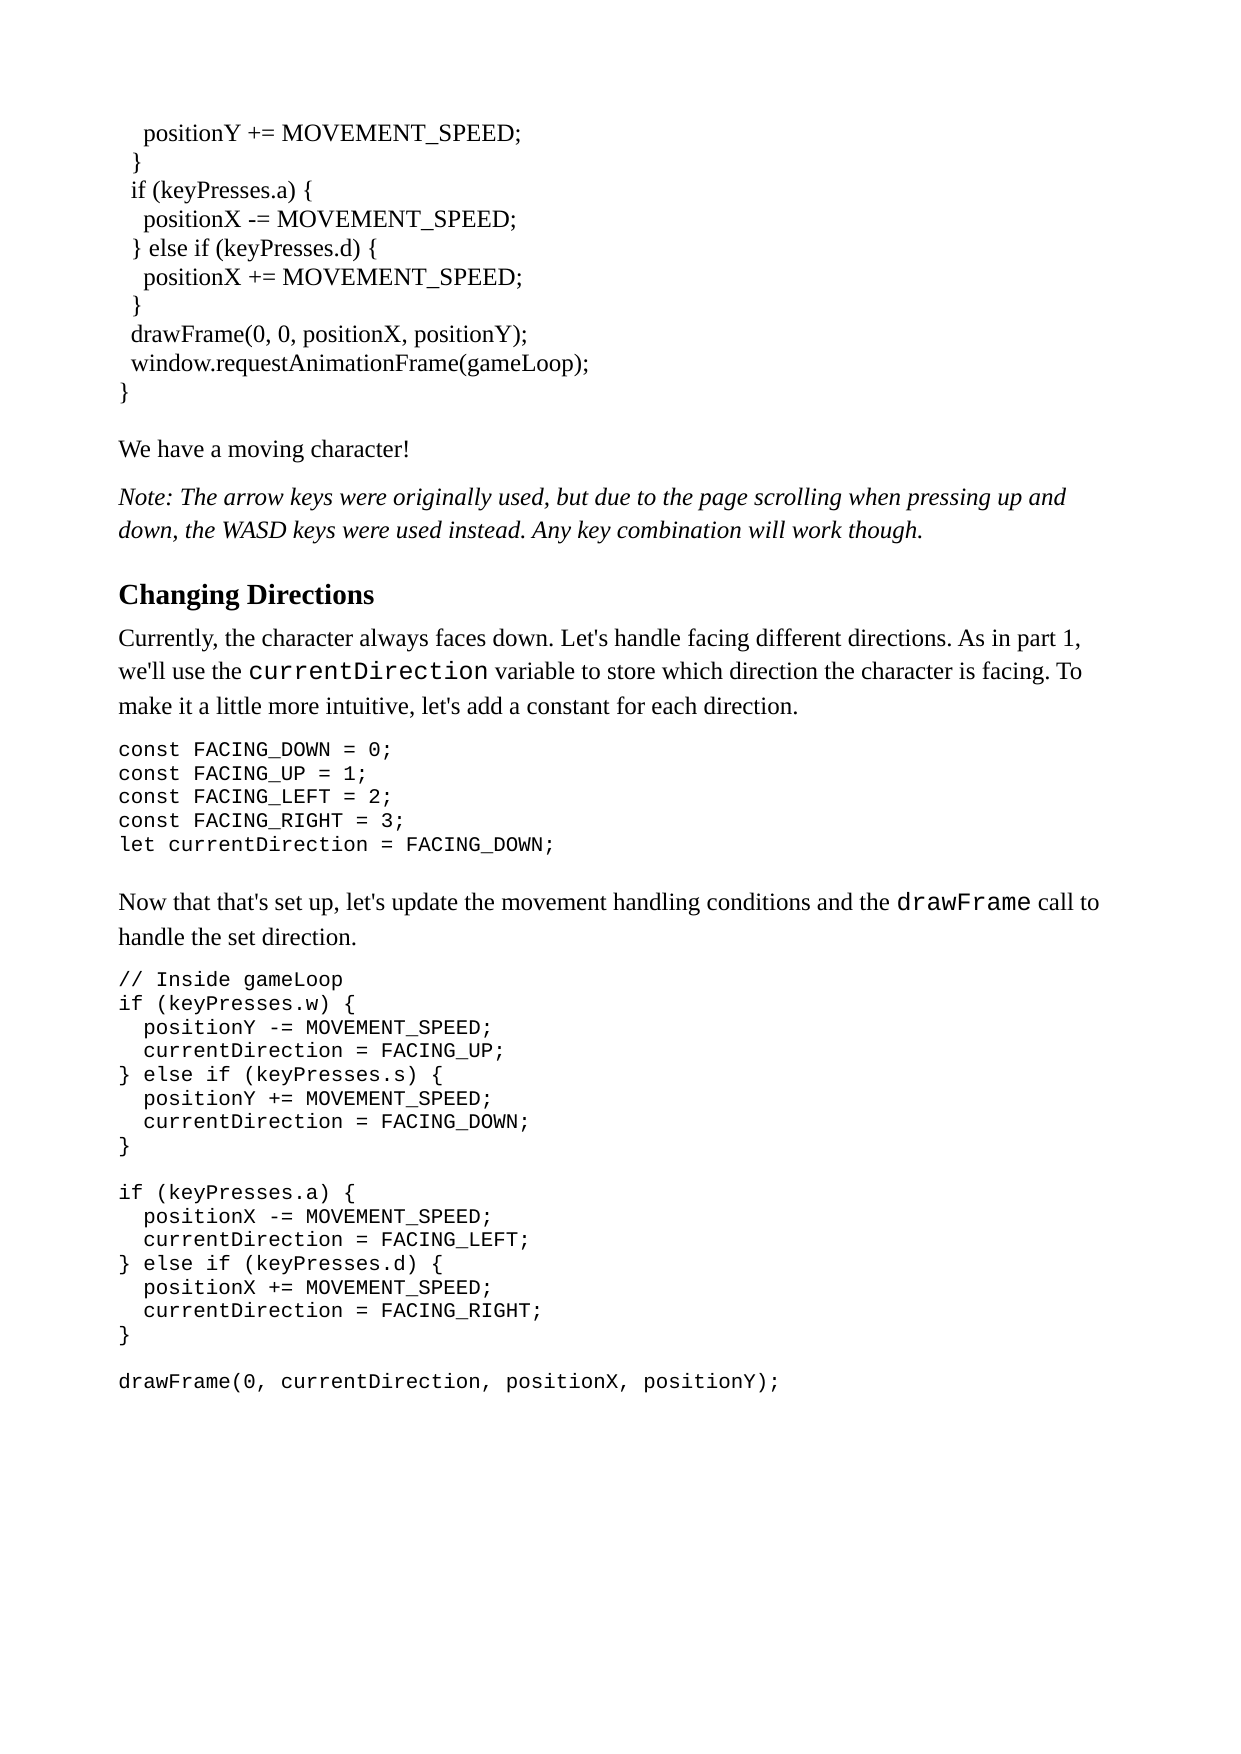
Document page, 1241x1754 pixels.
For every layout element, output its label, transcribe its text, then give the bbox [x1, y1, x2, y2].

text } [118, 147, 1122, 176]
text const FACING_RIGHT = 3; [118, 810, 1122, 833]
text Note: The arrow keys were originally used, but due to the page scrolling when pressing up and down, the WASD keys were used instead. Any key combination will work though. [118, 482, 1122, 544]
text currentDirection = FACING_DOWN; [118, 1111, 1122, 1135]
subtitle Changing Directions [118, 577, 1122, 611]
text positionY += MOVEMENT_SPEED; [118, 118, 1122, 147]
text positionY -= MOVEMENT_SPEED; [118, 1017, 1122, 1040]
text positionX += MOVEMENT_SPEED; [118, 1277, 1122, 1300]
text positionX += MOVEMENT_SPEED; [118, 262, 1122, 291]
text positionX -= MOVEMENT_SPEED; [118, 204, 1122, 233]
text currentDirection = FACING_RIGHT; [118, 1300, 1122, 1324]
text Currently, the character always faces down. Let's handle facing different directions. As in part 1, we'll use the currentDirection variable to store which direction the character is facing. To make it a little more intuitive, let's add a constant for each direction. [118, 623, 1122, 720]
text const FACING_UP = 1; [118, 763, 1122, 786]
text drawFrame(0, currentDirection, positionX, positionY); [118, 1371, 1122, 1395]
text positionY += MOVEMENT_SPEED; [118, 1088, 1122, 1111]
text Now that that's set up, let's update the movement handling conditions and the drawFrame call to handle the set direction. [118, 887, 1122, 951]
text let currentDirection = FACING_DOWN; [118, 833, 1122, 857]
text } [118, 1324, 1122, 1348]
text const FACING_DOWN = 0; [118, 739, 1122, 763]
text } [118, 1135, 1122, 1158]
text } else if (keyPresses.d) { [118, 1253, 1122, 1277]
text } else if (keyPresses.d) { [118, 233, 1122, 262]
text } [118, 291, 1122, 319]
text currentDirection = FACING_LEFT; [118, 1229, 1122, 1253]
text } [118, 377, 1122, 406]
text } else if (keyPresses.s) { [118, 1064, 1122, 1088]
text // Inside gameLoop [118, 969, 1122, 993]
text positionX -= MOVEMENT_SPEED; [118, 1206, 1122, 1229]
text window.requestAnimationFrame(gameLoop); [118, 348, 1122, 377]
text if (keyPresses.a) { [118, 176, 1122, 204]
text We have a moving character! [118, 434, 1122, 463]
text if (keyPresses.w) { [118, 993, 1122, 1017]
text const FACING_LEFT = 2; [118, 786, 1122, 810]
text drawFrame(0, 0, positionX, positionY); [118, 319, 1122, 348]
text currentDirection = FACING_UP; [118, 1040, 1122, 1064]
text if (keyPresses.a) { [118, 1182, 1122, 1206]
